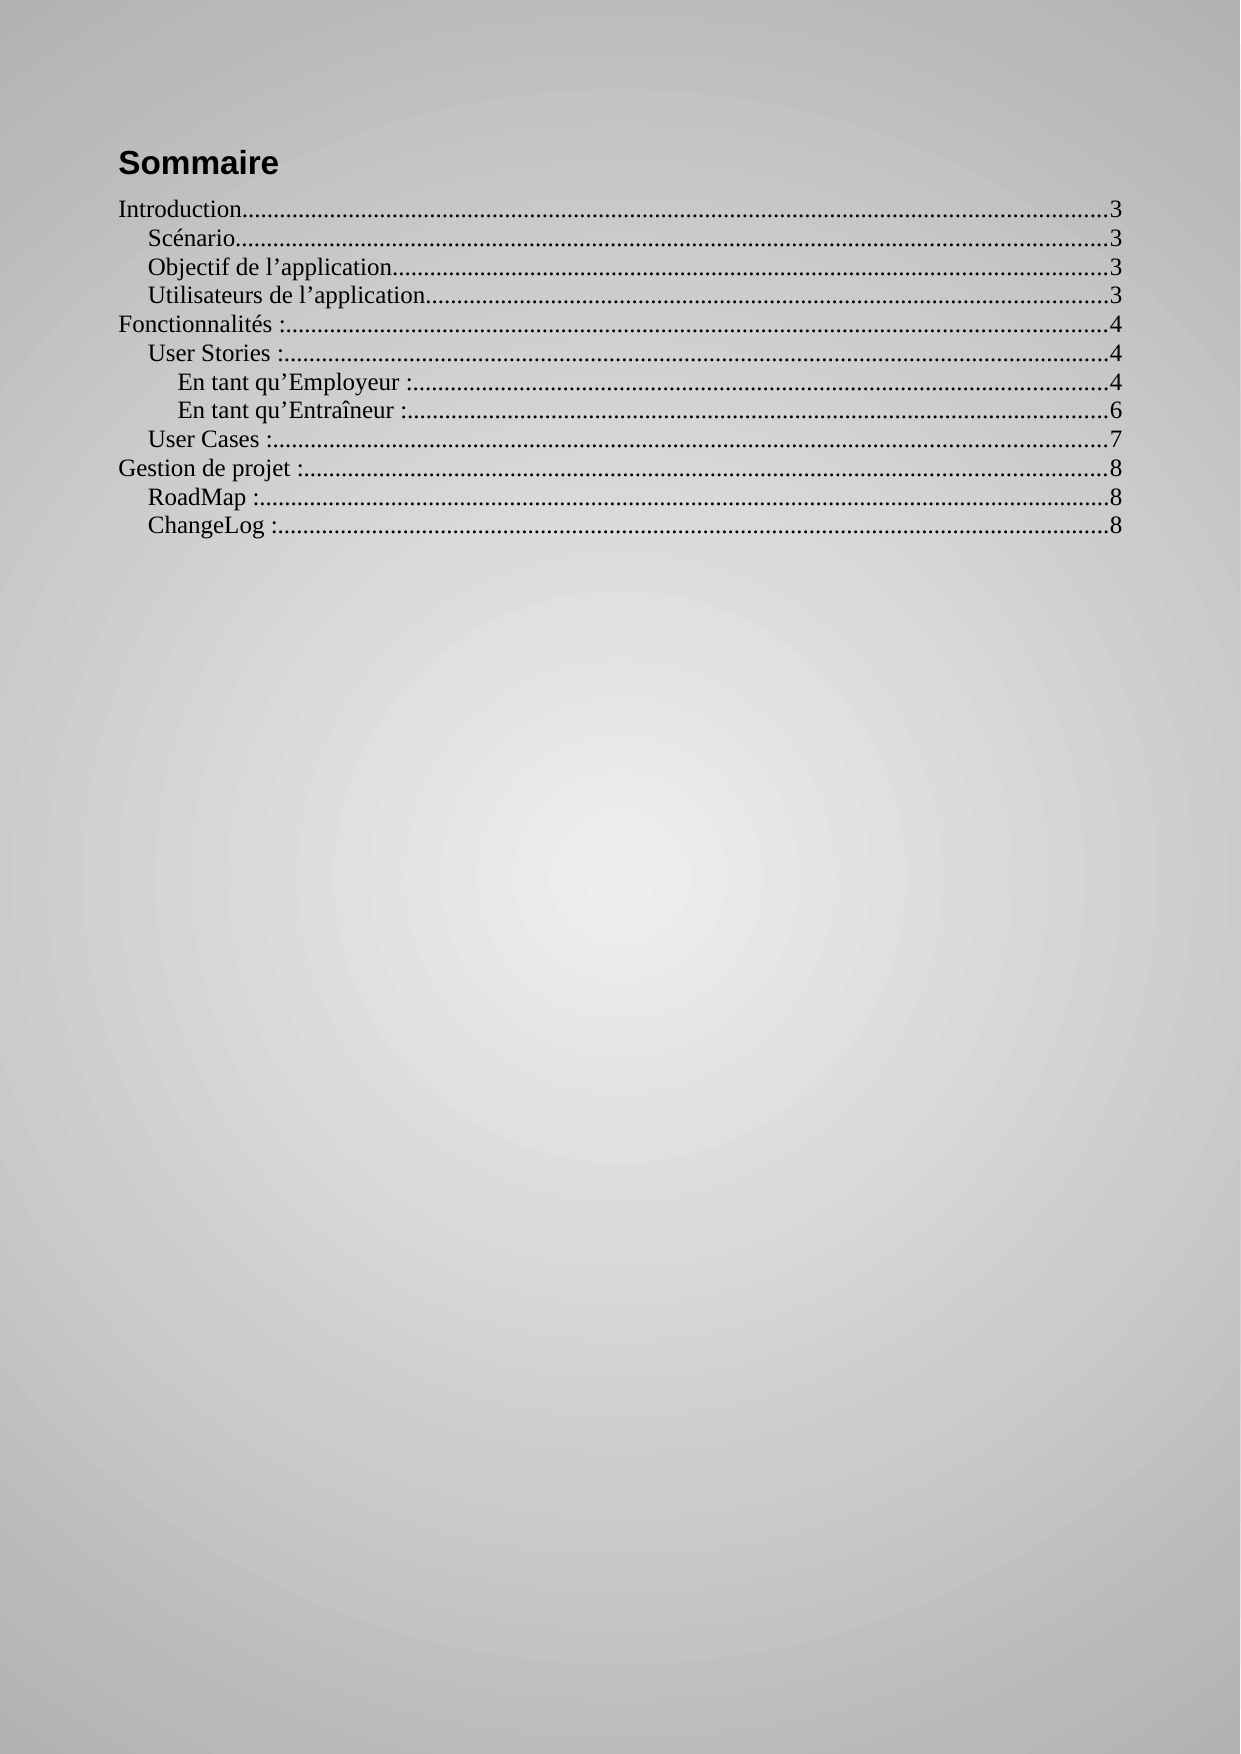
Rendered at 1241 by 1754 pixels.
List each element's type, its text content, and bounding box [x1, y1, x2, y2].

text En tant qu’Employeur : 4 [177, 367, 1122, 395]
text User Stories : 4 [148, 338, 1122, 367]
text Gestion de projet : 8 [118, 453, 1122, 482]
text Utilisateurs de l’application 3 [148, 280, 1122, 309]
text RoadMap : 8 [148, 482, 1122, 510]
subtitle Sommaire [118, 143, 1122, 182]
text Objectif de l’application 3 [148, 252, 1122, 280]
text ChangeLog : 8 [148, 510, 1122, 539]
text Introduction 3 [118, 194, 1122, 223]
text En tant qu’Entraîneur : 6 [177, 395, 1122, 424]
text Fonctionnalités : 4 [118, 309, 1122, 338]
text Scénario 3 [148, 223, 1122, 252]
text User Cases : 7 [148, 424, 1122, 453]
